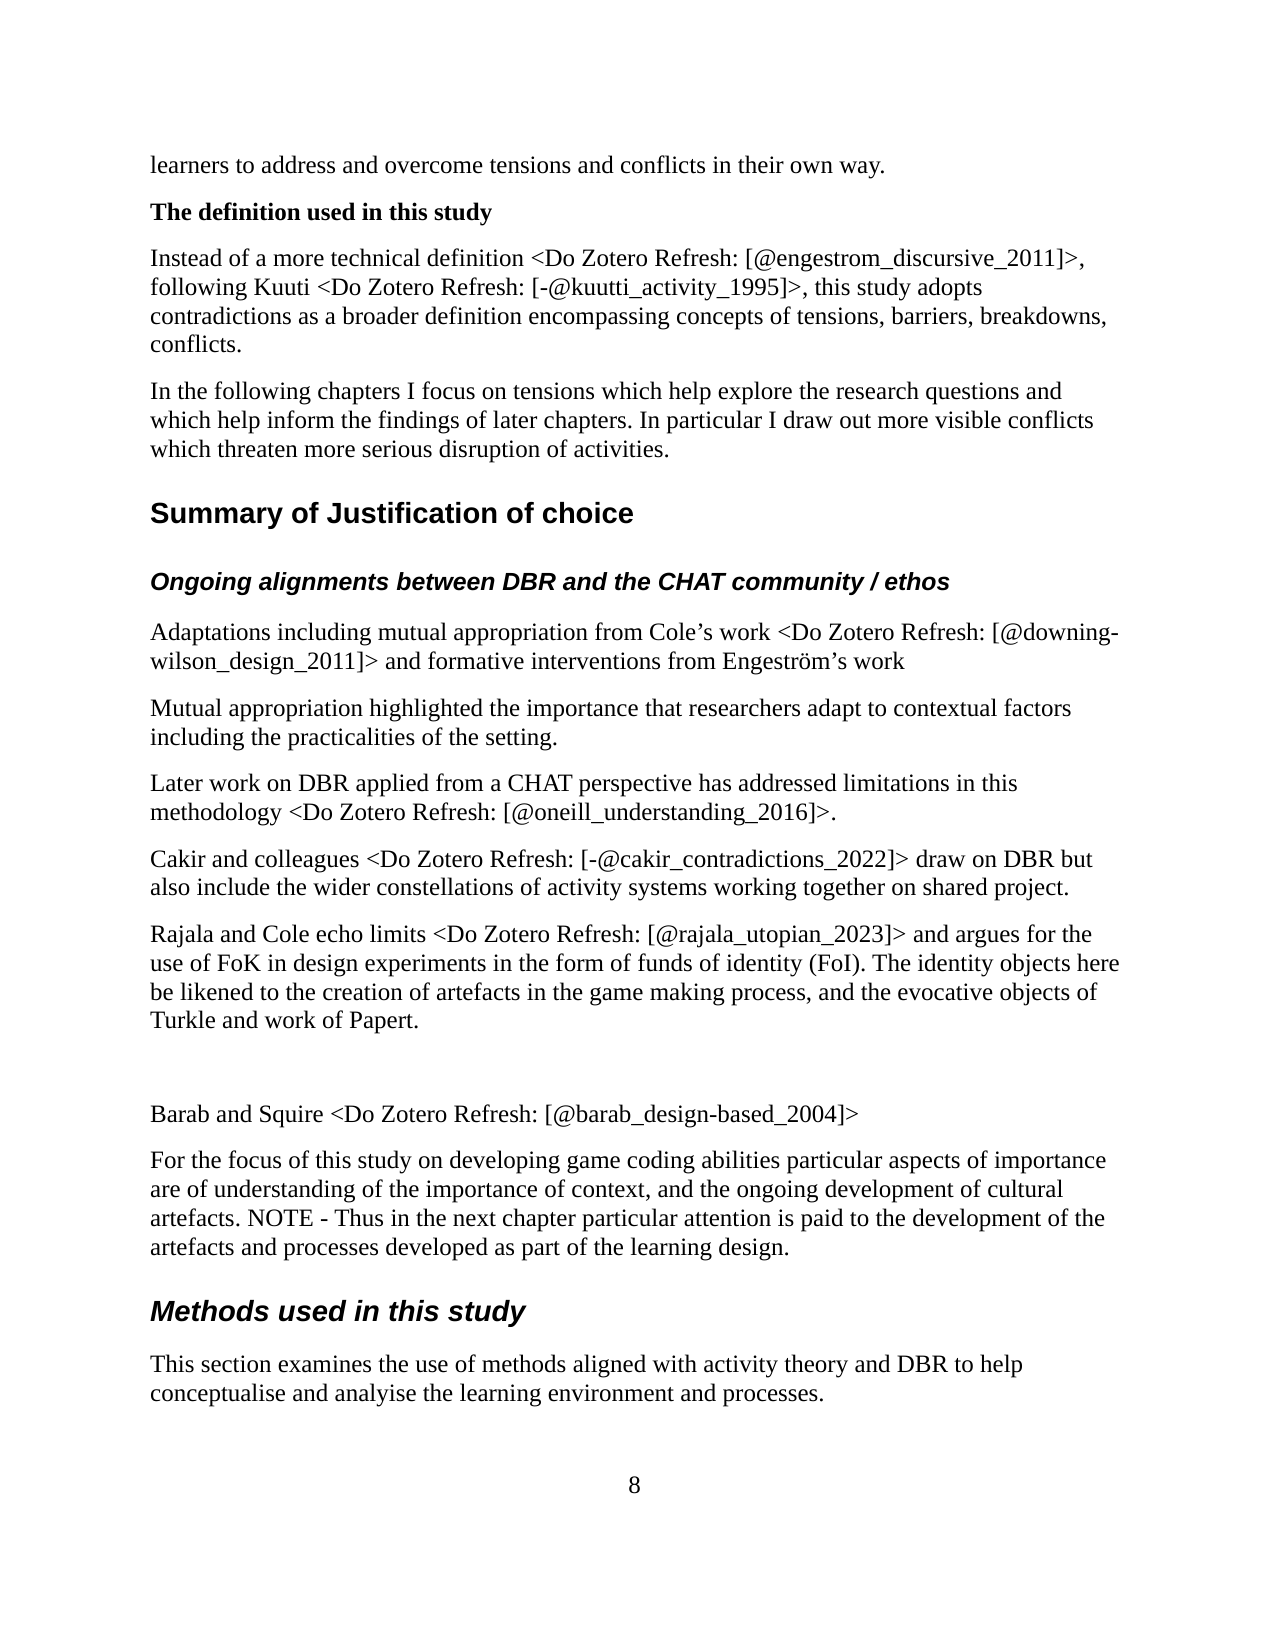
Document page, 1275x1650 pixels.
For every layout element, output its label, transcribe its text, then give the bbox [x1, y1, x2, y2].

text In the following chapters I focus on tensions which help explore the research questions and which help inform the findings of later chapters. In particular I draw out more visible conflicts which threaten more serious disruption of activities. [150, 376, 1125, 462]
text Later work on DBR applied from a CHAT perspective has addressed limitations in this methodology <Do Zotero Refresh: [@oneill_understanding_2016]>. [150, 768, 1125, 826]
text For the focus of this study on developing game coding abilities particular aspects of importance are of understanding of the importance of context, and the ongoing development of cultural artefacts. NOTE - Thus in the next chapter particular attention is paid to the development of the artefacts and processes developed as part of the learning design. [150, 1145, 1125, 1260]
subtitle Summary of Justification of choice [150, 496, 1125, 530]
text The definition used in this study [150, 197, 1125, 225]
subtitle Methods used in this study [150, 1294, 1125, 1328]
subtitle Ongoing alignments between DBR and the CHAT community / ethos [150, 567, 1125, 596]
text Instead of a more technical definition <Do Zotero Refresh: [@engestrom_discursive_2011]>, following Kuuti <Do Zotero Refresh: [-@kuutti_activity_1995]>, this study adopts contradictions as a broader definition encompassing concepts of tensions, barriers, breakdowns, conflicts. [150, 243, 1125, 358]
text Cakir and colleagues <Do Zotero Refresh: [-@cakir_contradictions_2022]> draw on DBR but also include the wider constellations of activity systems working together on shared project. [150, 844, 1125, 901]
text Barab and Squire <Do Zotero Refresh: [@barab_design-based_2004]> [150, 1099, 1125, 1127]
text Rajala and Cole echo limits <Do Zotero Refresh: [@rajala_utopian_2023]> and argues for the use of FoK in design experiments in the form of funds of identity (FoI). The identity objects here be likened to the creation of artefacts in the game making process, and the evocative objects of Turkle and work of Papert. [150, 919, 1125, 1034]
text This section examines the use of methods aligned with activity theory and DBR to help conceptualise and analyise the learning environment and processes. [150, 1349, 1125, 1407]
text learners to address and overcome tensions and conflicts in their own way. [150, 150, 1125, 179]
text Adaptations including mutual appropriation from Cole’s work <Do Zotero Refresh: [@downing-wilson_design_2011]> and formative interventions from Engeström’s work [150, 617, 1125, 675]
text Mutual appropriation highlighted the importance that researchers adapt to contextual factors including the practicalities of the setting. [150, 693, 1125, 750]
